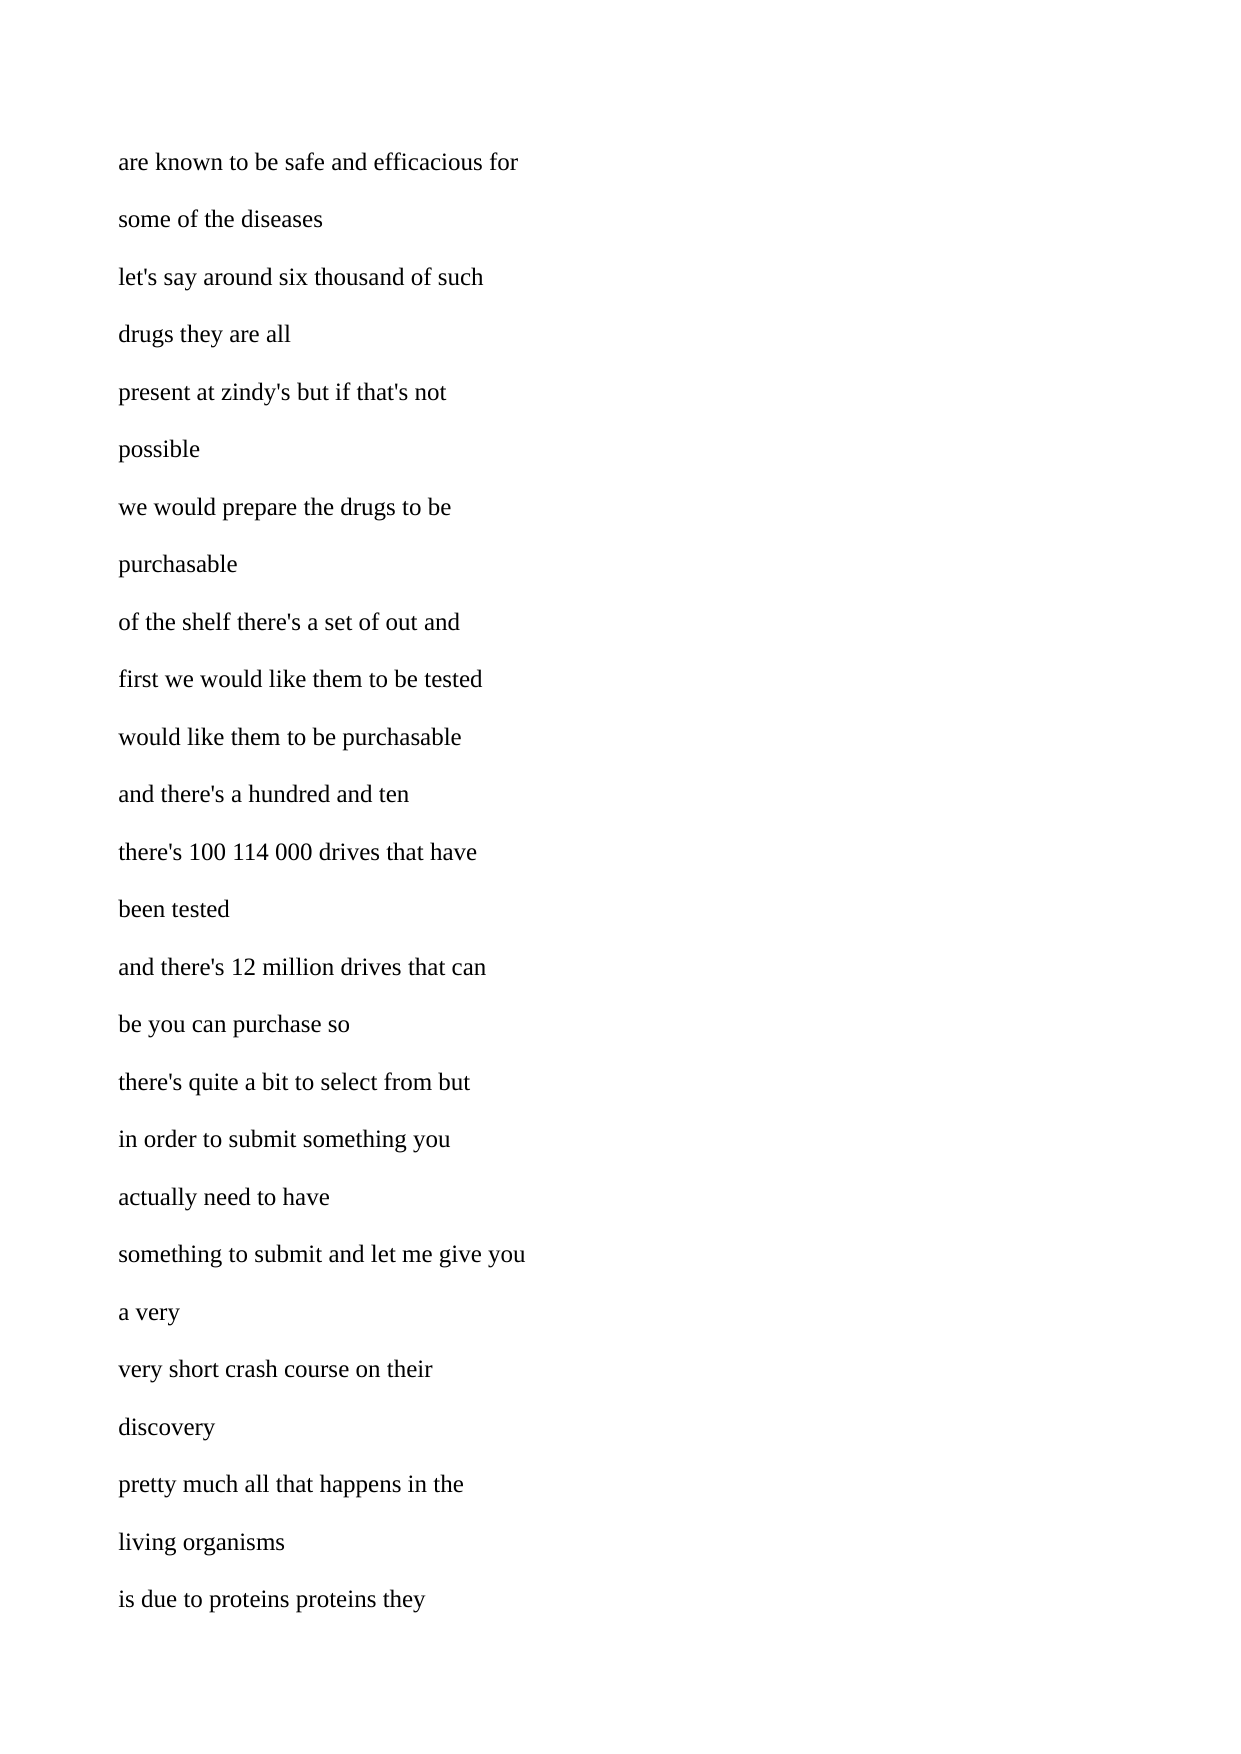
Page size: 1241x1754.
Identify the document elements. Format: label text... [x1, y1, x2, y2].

text are known to be safe and efficacious for [118, 147, 1122, 176]
text purchasable [118, 549, 1122, 578]
text possible [118, 434, 1122, 463]
text we would prepare the drugs to be [118, 492, 1122, 521]
text is due to proteins proteins they [118, 1584, 1122, 1613]
text a very [118, 1297, 1122, 1326]
text been tested [118, 894, 1122, 923]
text drugs they are all [118, 319, 1122, 348]
text actually need to have [118, 1182, 1122, 1211]
text very short crash course on their [118, 1354, 1122, 1383]
text of the shelf there's a set of out and [118, 607, 1122, 636]
text discovery [118, 1412, 1122, 1441]
text there's 100 114 000 drives that have [118, 837, 1122, 866]
text and there's 12 million drives that can [118, 952, 1122, 981]
text would like them to be purchasable [118, 722, 1122, 751]
text in order to submit something you [118, 1124, 1122, 1153]
text some of the diseases [118, 204, 1122, 233]
text living organisms [118, 1527, 1122, 1556]
text something to submit and let me give you [118, 1239, 1122, 1268]
text be you can purchase so [118, 1009, 1122, 1038]
text pretty much all that happens in the [118, 1469, 1122, 1498]
text present at zindy's but if that's not [118, 377, 1122, 406]
text first we would like them to be tested [118, 664, 1122, 693]
text there's quite a bit to select from but [118, 1067, 1122, 1096]
text and there's a hundred and ten [118, 779, 1122, 808]
text let's say around six thousand of such [118, 262, 1122, 291]
